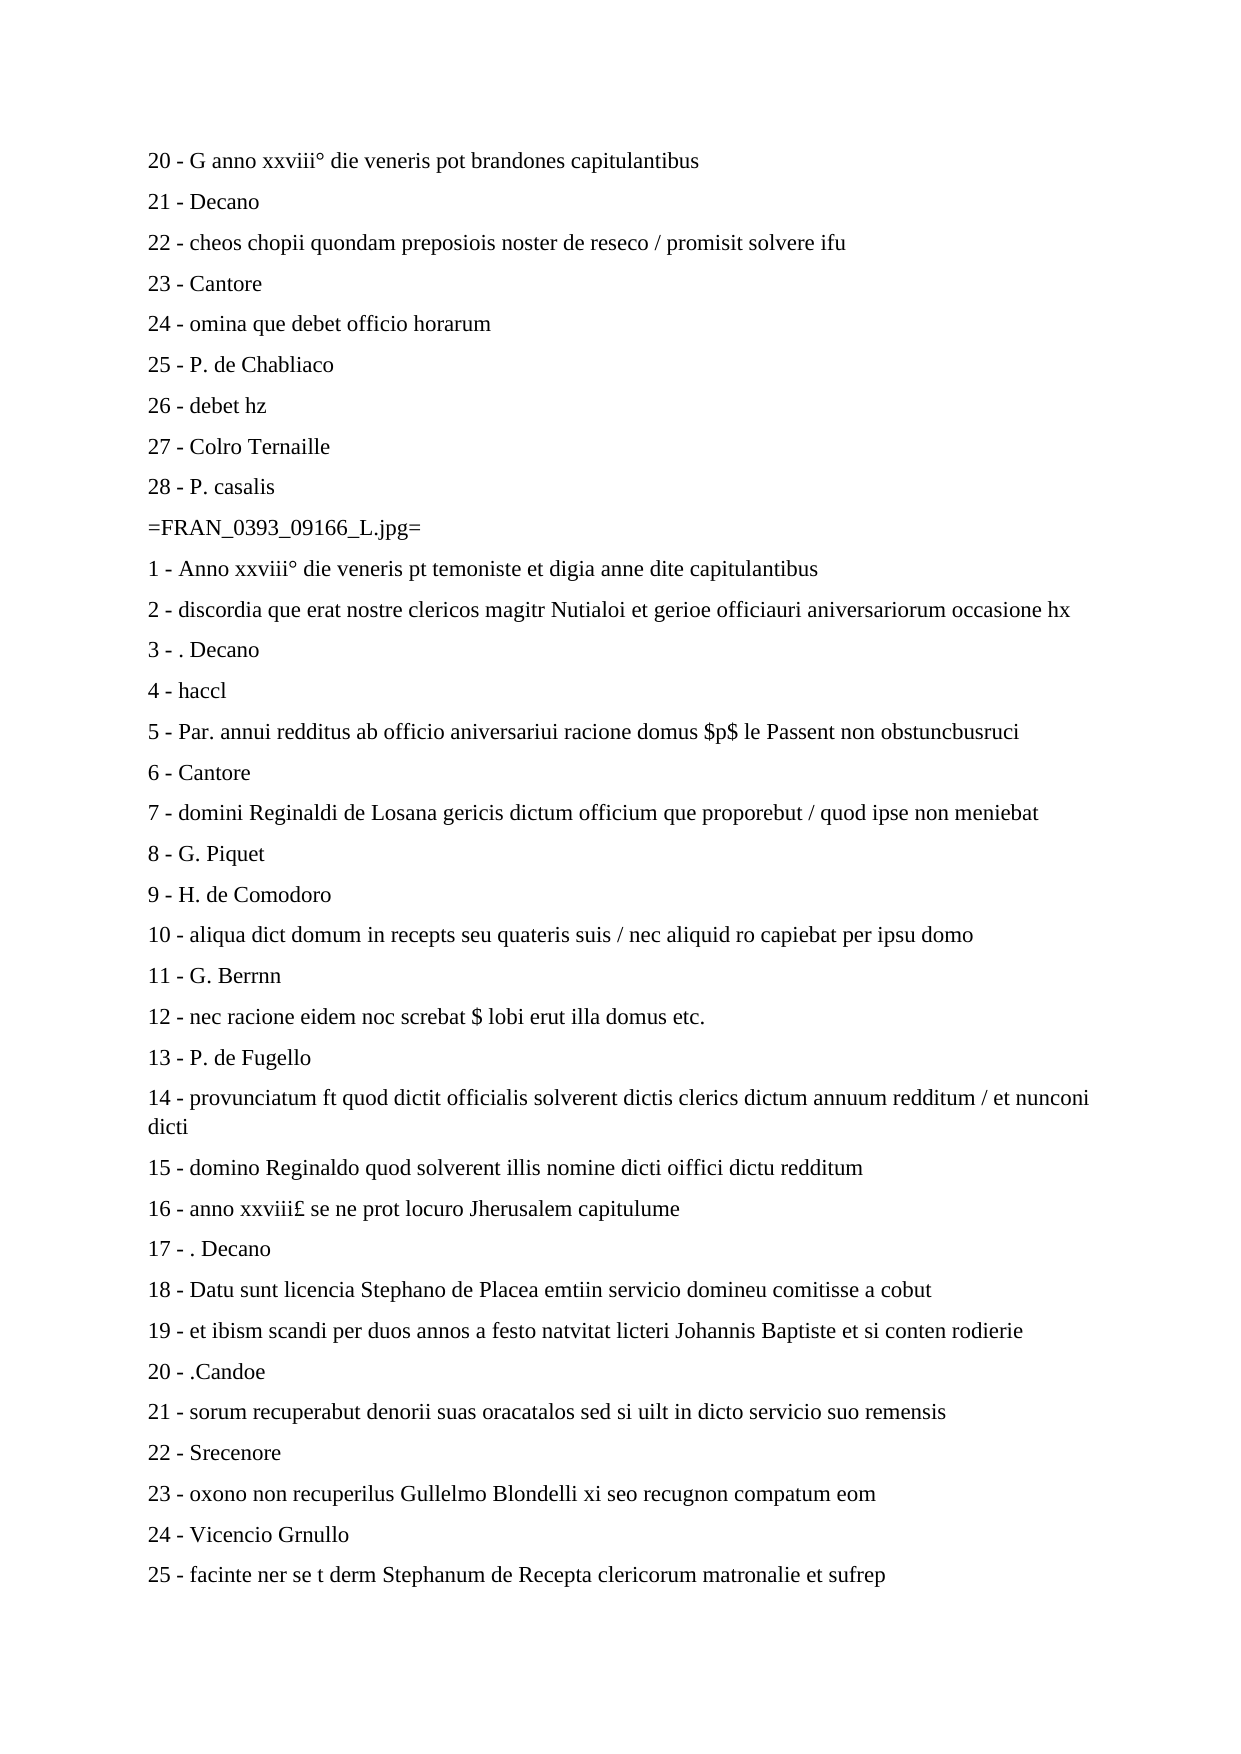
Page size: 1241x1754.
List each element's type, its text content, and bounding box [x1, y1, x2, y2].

text 27 - Colro Ternaille [148, 433, 1093, 459]
text 2 - discordia que erat nostre clericos magitr Nutialoi et gerioe officiauri aniversariorum occasione hx [148, 596, 1093, 622]
text 3 - . Decano [148, 636, 1093, 663]
text 21 - sorum recuperabut denorii suas oracatalos sed si uilt in dicto servicio suo remensis [148, 1398, 1093, 1425]
text 23 - oxono non recuperilus Gullelmo Blondelli xi seo recugnon compatum eom [148, 1480, 1093, 1506]
text 10 - aliqua dict domum in recepts seu quateris suis / nec aliquid ro capiebat per ipsu domo [148, 921, 1093, 948]
text =FRAN_0393_09166_L.jpg= [148, 514, 1093, 541]
text 7 - domini Reginaldi de Losana gericis dictum officium que proporebut / quod ipse non meniebat [148, 799, 1093, 826]
text 22 - Srecenore [148, 1439, 1093, 1466]
text 26 - debet hz [148, 392, 1093, 418]
text 23 - Cantore [148, 270, 1093, 296]
text 9 - H. de Comodoro [148, 881, 1093, 907]
text 8 - G. Piquet [148, 840, 1093, 866]
text 11 - G. Berrnn [148, 962, 1093, 988]
text 6 - Cantore [148, 758, 1093, 785]
text 20 - G anno xxviii° die veneris pot brandones capitulantibus [148, 148, 1093, 174]
text 28 - P. casalis [148, 473, 1093, 500]
text 20 - .Candoe [148, 1358, 1093, 1384]
text 19 - et ibism scandi per duos annos a festo natvitat licteri Johannis Baptiste et si conten rodierie [148, 1317, 1093, 1343]
text 25 - facinte ner se t derm Stephanum de Recepta clericorum matronalie et sufrep [148, 1561, 1093, 1588]
text 24 - Vicencio Grnullo [148, 1521, 1093, 1547]
text 15 - domino Reginaldo quod solverent illis nomine dicti oiffici dictu redditum [148, 1154, 1093, 1180]
text 12 - nec racione eidem noc screbat $ lobi erut illa domus etc. [148, 1003, 1093, 1029]
text 13 - P. de Fugello [148, 1044, 1093, 1070]
text 16 - anno xxviii£ se ne prot locuro Jherusalem capitulume [148, 1195, 1093, 1221]
text 14 - provunciatum ft quod dictit officialis solverent dictis clerics dictum annuum redditum / et nunconi dicti [148, 1084, 1093, 1140]
text 4 - haccl [148, 677, 1093, 703]
text 5 - Par. annui redditus ab officio aniversariui racione domus $p$ le Passent non obstuncbusruci [148, 718, 1093, 744]
text 22 - cheos chopii quondam preposiois noster de reseco / promisit solvere ifu [148, 229, 1093, 255]
text 25 - P. de Chabliaco [148, 351, 1093, 378]
text 1 - Anno xxviii° die veneris pt temoniste et digia anne dite capitulantibus [148, 555, 1093, 581]
text 24 - omina que debet officio horarum [148, 311, 1093, 337]
text 18 - Datu sunt licencia Stephano de Placea emtiin servicio domineu comitisse a cobut [148, 1276, 1093, 1303]
text 21 - Decano [148, 188, 1093, 215]
text 17 - . Decano [148, 1236, 1093, 1262]
